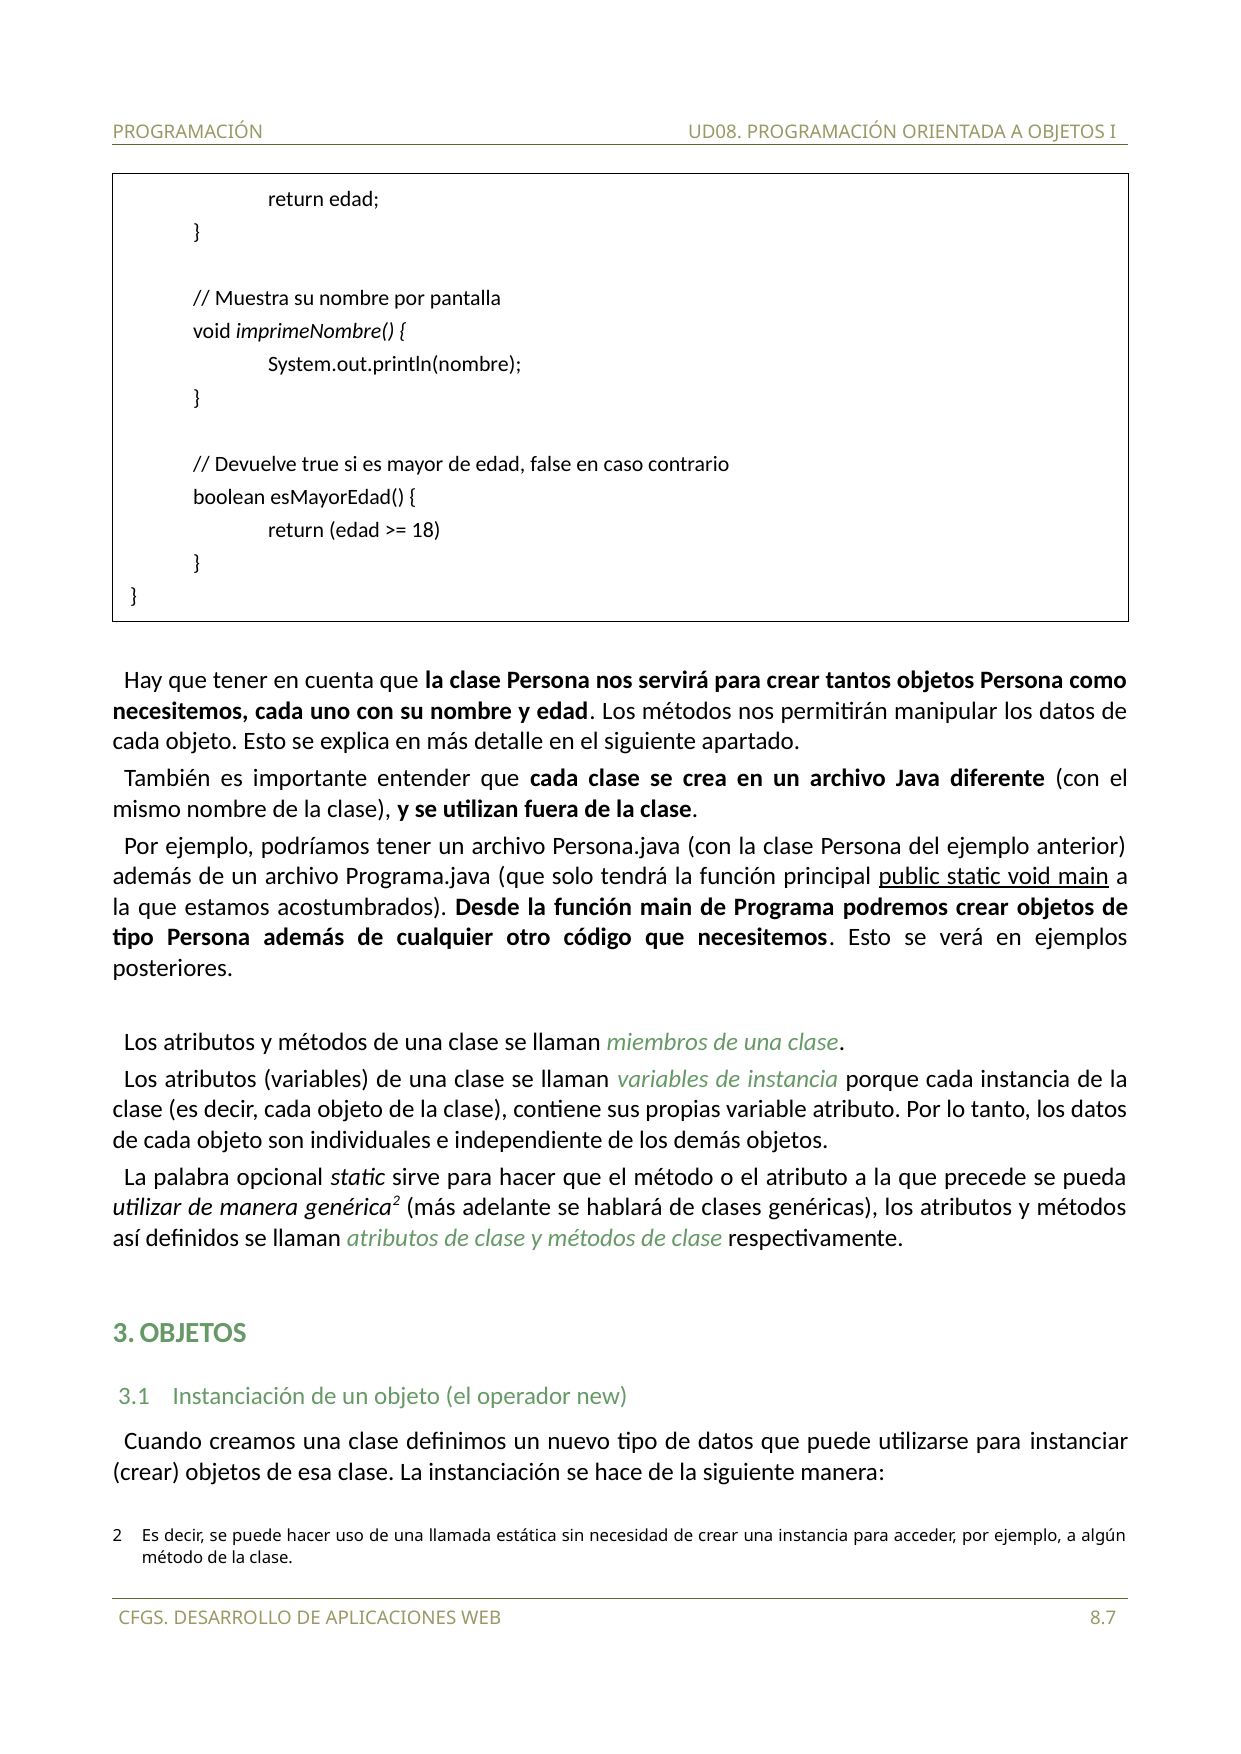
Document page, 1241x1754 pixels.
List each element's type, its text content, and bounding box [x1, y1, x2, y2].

text Los atributos y métodos de una clase se llaman miembros de una clase. [112, 1026, 1128, 1056]
subtitle Objetos [112, 1314, 1128, 1350]
text Cuando creamos una clase definimos un nuevo tipo de datos que puede utilizarse para instanciar (crear) objetos de esa clase. La instanciación se hace de la siguiente manera: [112, 1425, 1128, 1486]
text También es importante entender que cada clase se crea en un archivo Java diferente (con el mismo nombre de la clase), y se utilizan fuera de la clase. [112, 762, 1128, 823]
text La palabra opcional static sirve para hacer que el método o el atributo a la que precede se pueda utilizar de manera genérica (más adelante se hablará de clases genéricas), los atributos y métodos así definidos se llaman atributos de clase y métodos de clase respectivamente. [112, 1161, 1128, 1252]
text Hay que tener en cuenta que la clase Persona nos servirá para crear tantos objetos Persona como necesitemos, cada uno con su nombre y edad. Los métodos nos permitirán manipular los datos de cada objeto. Esto se explica en más detalle en el siguiente apartado. [112, 664, 1128, 756]
text Los atributos (variables) de una clase se llaman variables de instancia porque cada instancia de la clase (es decir, cada objeto de la clase), contiene sus propias variable atributo. Por lo tanto, los datos de cada objeto son individuales e independiente de los demás objetos. [112, 1063, 1128, 1154]
text Es decir, se puede hacer uso de una llamada estática sin necesidad de crear una instancia para acceder, por ejemplo, a algún método de la clase. [112, 1523, 1128, 1569]
text Por ejemplo, podríamos tener un archivo Persona.java (con la clase Persona del ejemplo anterior) además de un archivo Programa.java (que solo tendrá la función principal public static void main a la que estamos acostumbrados). Desde la función main de Programa podremos crear objetos de tipo Persona además de cualquier otro código que necesitemos. Esto se verá en ejemplos posteriores. [112, 830, 1128, 982]
table_header return edad; } // Muestra su nombre por pantalla void imprimeNombre() { System.out.println(nombre); } // Devuelve true si es mayor de edad, false en caso contrario boolean esMayorEdad() { return (edad >= 18) } } [113, 174, 1128, 621]
subtitle Instanciación de un objeto (el operador new) [112, 1380, 1128, 1411]
